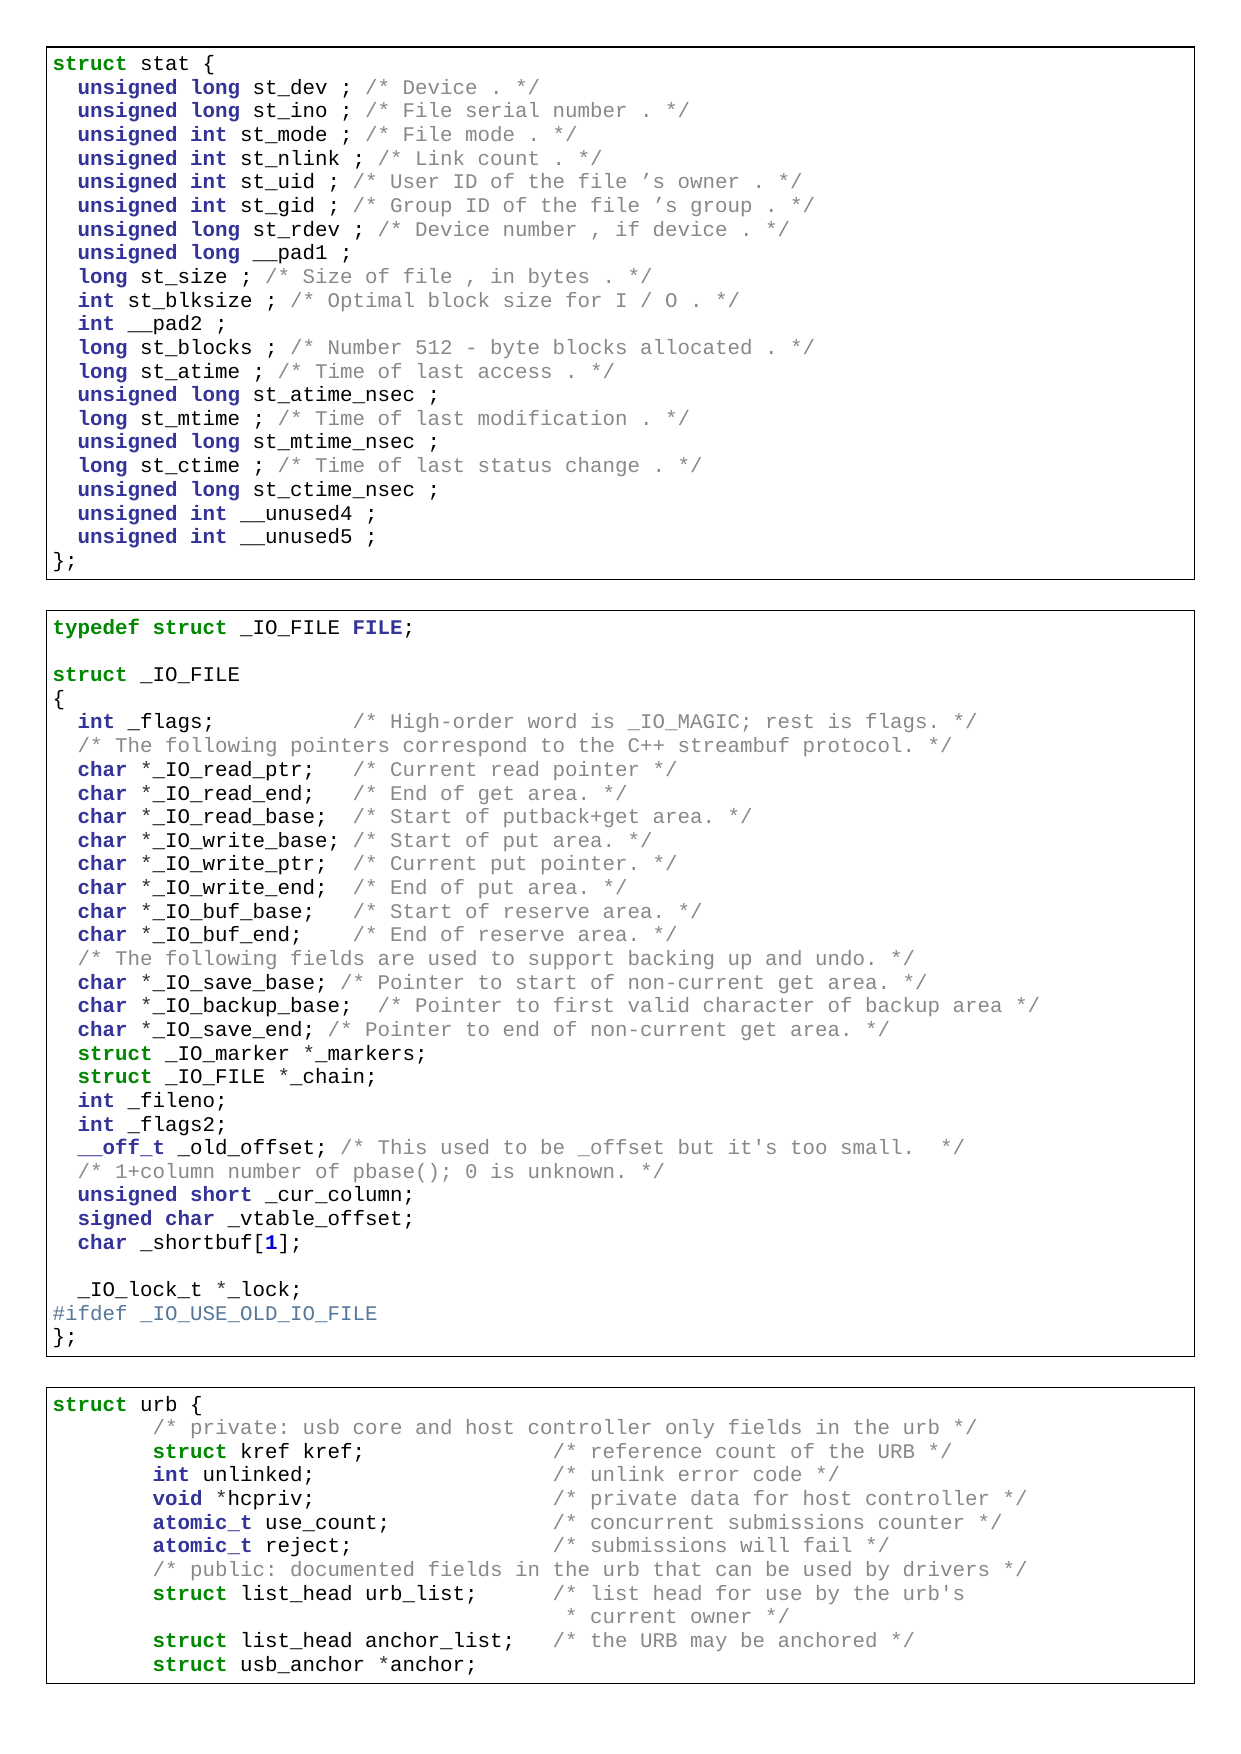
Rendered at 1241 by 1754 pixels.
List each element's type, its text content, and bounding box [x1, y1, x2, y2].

table_header typedef struct _IO_FILE FILE; struct _IO_FILE { int _flags; /* High-order word is _IO_MAGIC; rest is flags. */ /* The following pointers correspond to the C++ streambuf protocol. */ char *_IO_read_ptr; /* Current read pointer */ char *_IO_read_end; /* End of get area. */ char *_IO_read_base; /* Start of putback+get area. */ char *_IO_write_base; /* Start of put area. */ char *_IO_write_ptr; /* Current put pointer. */ char *_IO_write_end; /* End of put area. */ char *_IO_buf_base; /* Start of reserve area. */ char *_IO_buf_end; /* End of reserve area. */ /* The following fields are used to support backing up and undo. */ char *_IO_save_base; /* Pointer to start of non-current get area. */ char *_IO_backup_base; /* Pointer to first valid character of backup area */ char *_IO_save_end; /* Pointer to end of non-current get area. */ struct _IO_marker *_markers; struct _IO_FILE *_chain; int _fileno; int _flags2; __off_t _old_offset; /* This used to be _offset but it's too small. */ /* 1+column number of pbase(); 0 is unknown. */ unsigned short _cur_column; signed char _vtable_offset; char _shortbuf[1]; _IO_lock_t *_lock; #ifdef _IO_USE_OLD_IO_FILE }; [47, 611, 1194, 1356]
table_header struct stat { unsigned long st_dev ; /* Device . */ unsigned long st_ino ; /* File serial number . */ unsigned int st_mode ; /* File mode . */ unsigned int st_nlink ; /* Link count . */ unsigned int st_uid ; /* User ID of the file ’s owner . */ unsigned int st_gid ; /* Group ID of the file ’s group . */ unsigned long st_rdev ; /* Device number , if device . */ unsigned long __pad1 ; long st_size ; /* Size of file , in bytes . */ int st_blksize ; /* Optimal block size for I / O . */ int __pad2 ; long st_blocks ; /* Number 512 - byte blocks allocated . */ long st_atime ; /* Time of last access . */ unsigned long st_atime_nsec ; long st_mtime ; /* Time of last modification . */ unsigned long st_mtime_nsec ; long st_ctime ; /* Time of last status change . */ unsigned long st_ctime_nsec ; unsigned int __unused4 ; unsigned int __unused5 ; }; [47, 48, 1194, 579]
table_header struct urb { /* private: usb core and host controller only fields in the urb */ struct kref kref; /* reference count of the URB */ int unlinked; /* unlink error code */ void *hcpriv; /* private data for host controller */ atomic_t use_count; /* concurrent submissions counter */ atomic_t reject; /* submissions will fail */ /* public: documented fields in the urb that can be used by drivers */ struct list_head urb_list; /* list head for use by the urb's * current owner */ struct list_head anchor_list; /* the URB may be anchored */ struct usb_anchor *anchor; [47, 1388, 1194, 1683]
